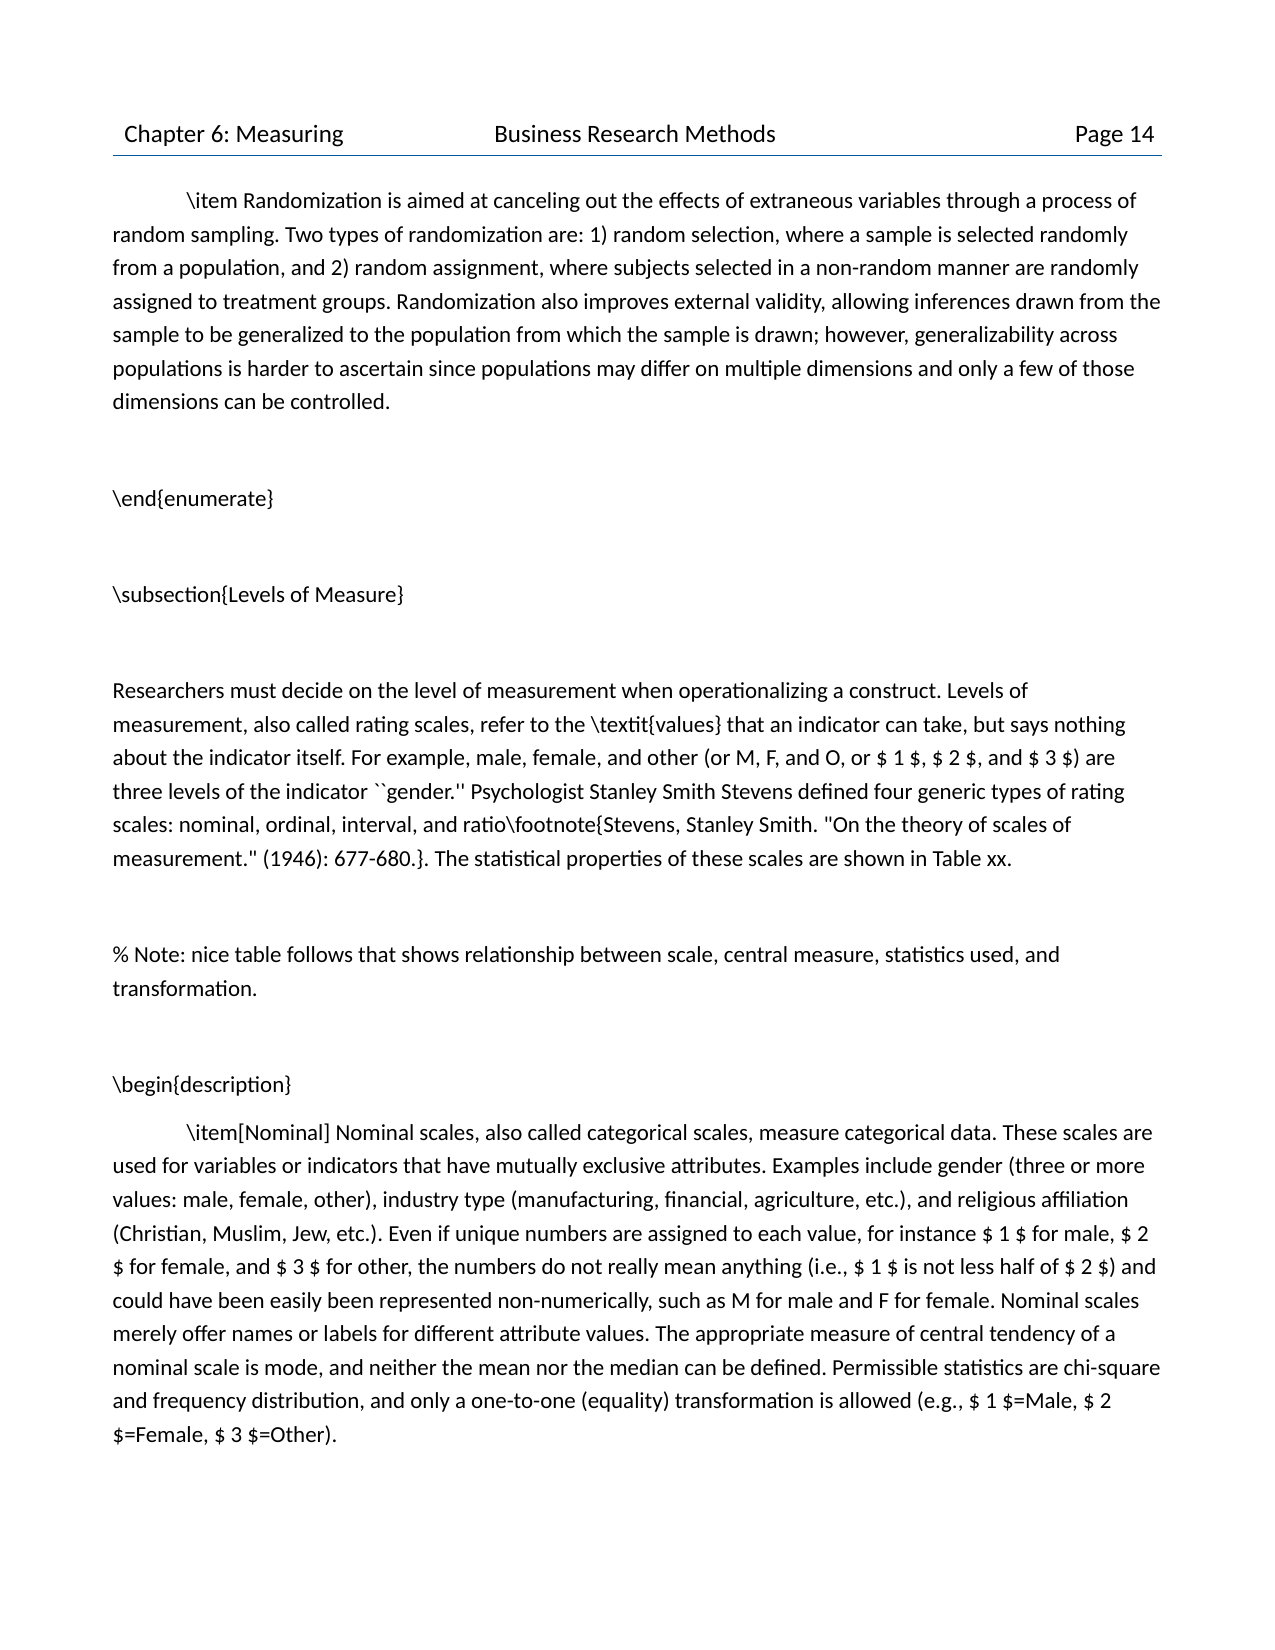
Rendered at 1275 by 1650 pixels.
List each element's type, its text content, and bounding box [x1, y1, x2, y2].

text \item[Nominal] Nominal scales, also called categorical scales, measure categorical data. These scales are used for variables or indicators that have mutually exclusive attributes. Examples include gender (three or more values: male, female, other), industry type (manufacturing, financial, agriculture, etc.), and religious affiliation (Christian, Muslim, Jew, etc.). Even if unique numbers are assigned to each value, for instance $ 1 $ for male, $ 2 $ for female, and $ 3 $ for other, the numbers do not really mean anything (i.e., $ 1 $ is not less half of $ 2 $) and could have been easily been represented non-numerically, such as M for male and F for female. Nominal scales merely offer names or labels for different attribute values. The appropriate measure of central tendency of a nominal scale is mode, and neither the mean nor the median can be defined. Permissible statistics are chi-square and frequency distribution, and only a one-to-one (equality) transformation is allowed (e.g., $ 1 $=Male, $ 2 $=Female, $ 3 $=Other). [112, 1118, 1162, 1448]
text \subsection{Levels of Measure} [112, 580, 1162, 608]
text \end{enumerate} [112, 484, 1162, 512]
text Researchers must decide on the level of measurement when operationalizing a construct. Levels of measurement, also called rating scales, refer to the \textit{values} that an indicator can take, but says nothing about the indicator itself. For example, male, female, and other (or M, F, and O, or $ 1 $, $ 2 $, and $ 3 $) are three levels of the indicator ``gender.'' Psychologist Stanley Smith Stevens defined four generic types of rating scales: nominal, ordinal, interval, and ratio\footnote{Stevens, Stanley Smith. "On the theory of scales of measurement." (1946): 677-680.}. The statistical properties of these scales are shown in Table xx. [112, 676, 1162, 872]
text \item Randomization is aimed at canceling out the effects of extraneous variables through a process of random sampling. Two types of randomization are: 1) random selection, where a sample is selected randomly from a population, and 2) random assignment, where subjects selected in a non-random manner are randomly assigned to treatment groups. Randomization also improves external validity, allowing inferences drawn from the sample to be generalized to the population from which the sample is drawn; however, generalizability across populations is harder to ascertain since populations may differ on multiple dimensions and only a few of those dimensions can be controlled. [112, 186, 1162, 415]
text % Note: nice table follows that shows relationship between scale, central measure, statistics used, and transformation. [112, 940, 1162, 1002]
text \begin{description} [112, 1070, 1162, 1098]
